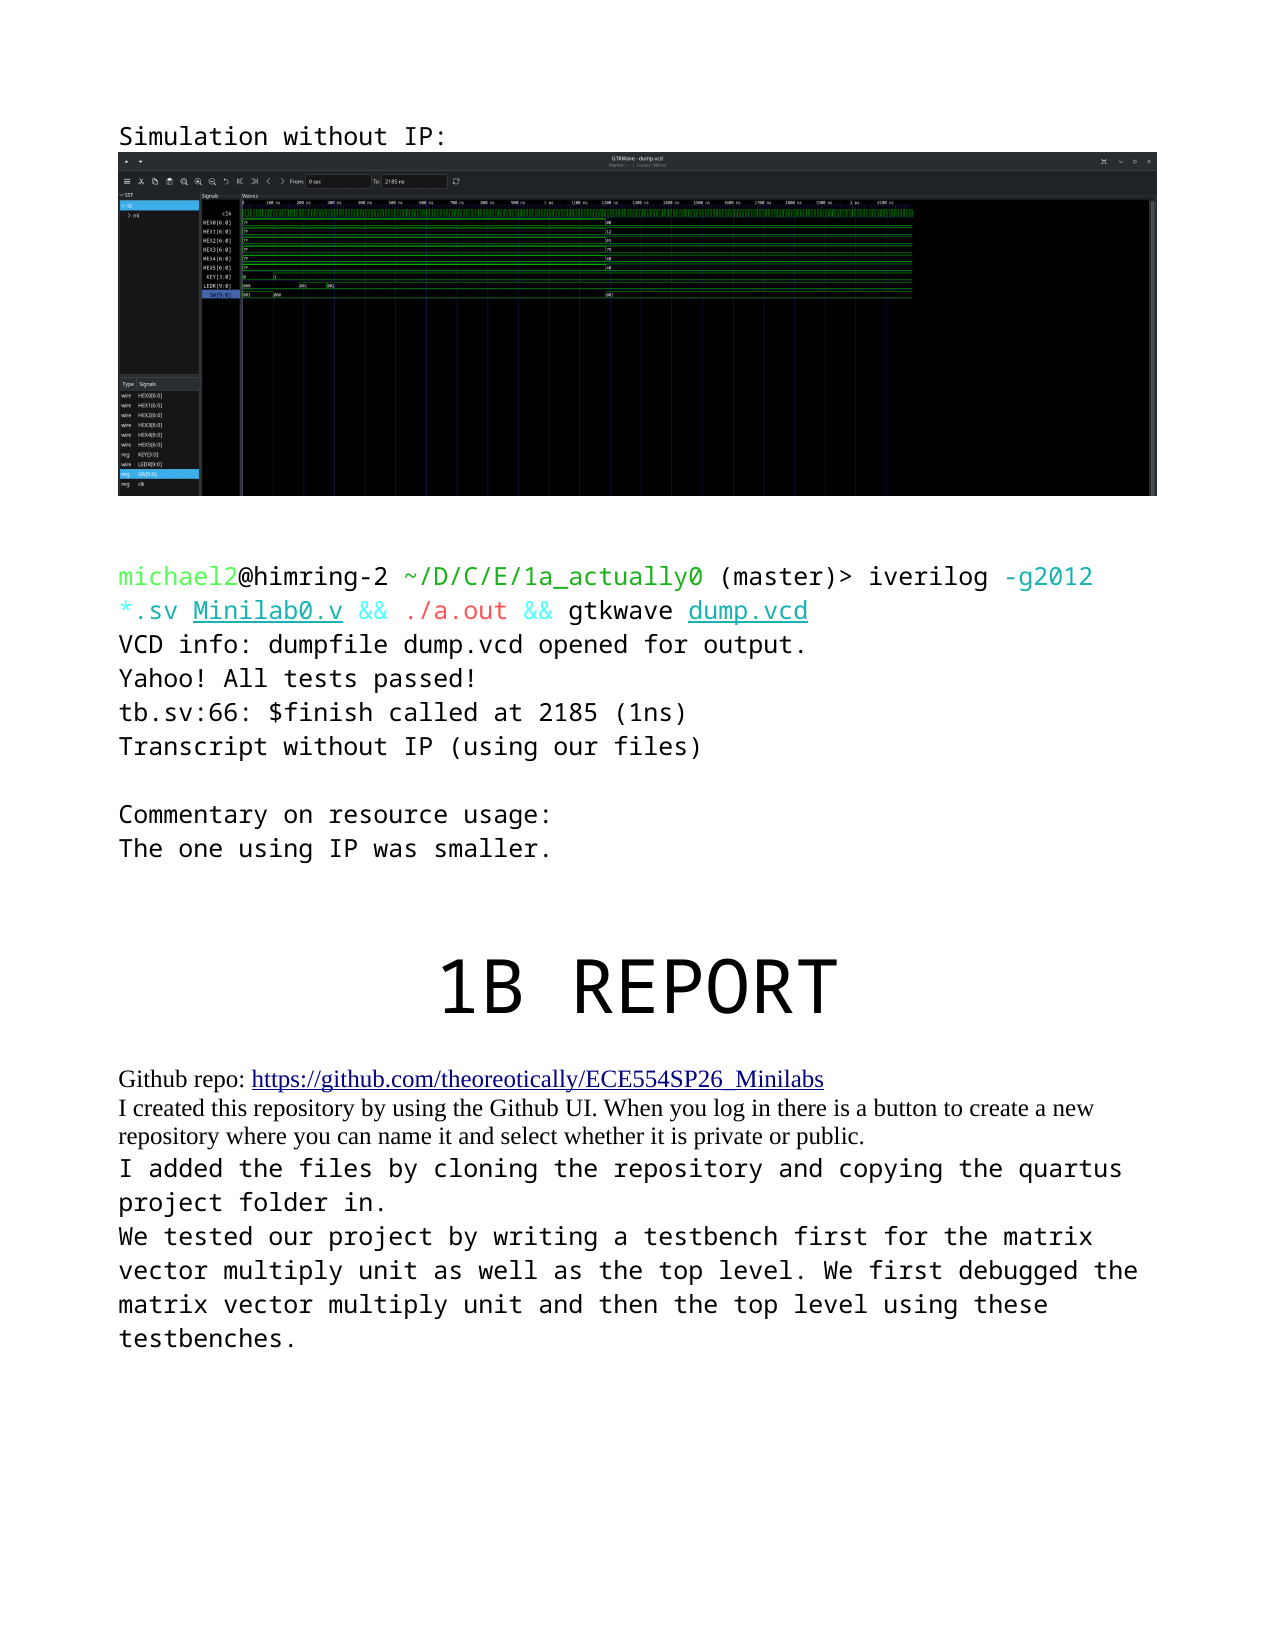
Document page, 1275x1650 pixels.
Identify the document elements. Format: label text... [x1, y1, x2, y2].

text Commentary on resource usage: The one using IP was smaller. [118, 797, 1157, 865]
text Transcript without IP (using our files) [118, 729, 1157, 763]
text michael2@himring-2 ~/D/C/E/1a_actually0 (master)> iverilog -g2012 *.sv Minilab0.v && ./a.out && gtkwave dump.vcd VCD info: dumpfile dump.vcd opened for output. Yahoo! All tests passed! tb.sv:66: $finish called at 2185 (1ns) [118, 558, 1157, 729]
text Simulation without IP: [118, 118, 1157, 152]
text Github repo: https://github.com/theoreotically/ECE554SP26_Minilabs [118, 1064, 1157, 1093]
text I added the files by cloning the repository and copying the quartus project folder in. [118, 1150, 1157, 1218]
text We tested our project by writing a testbench first for the matrix vector multiply unit as well as the top level. We first debugged the matrix vector multiply unit and then the top level using these testbenches. [118, 1218, 1157, 1354]
text 1B REPORT [118, 899, 1157, 1035]
text I created this repository by using the Github UI. When you log in there is a button to create a new repository where you can name it and select whether it is private or public. [118, 1093, 1157, 1150]
